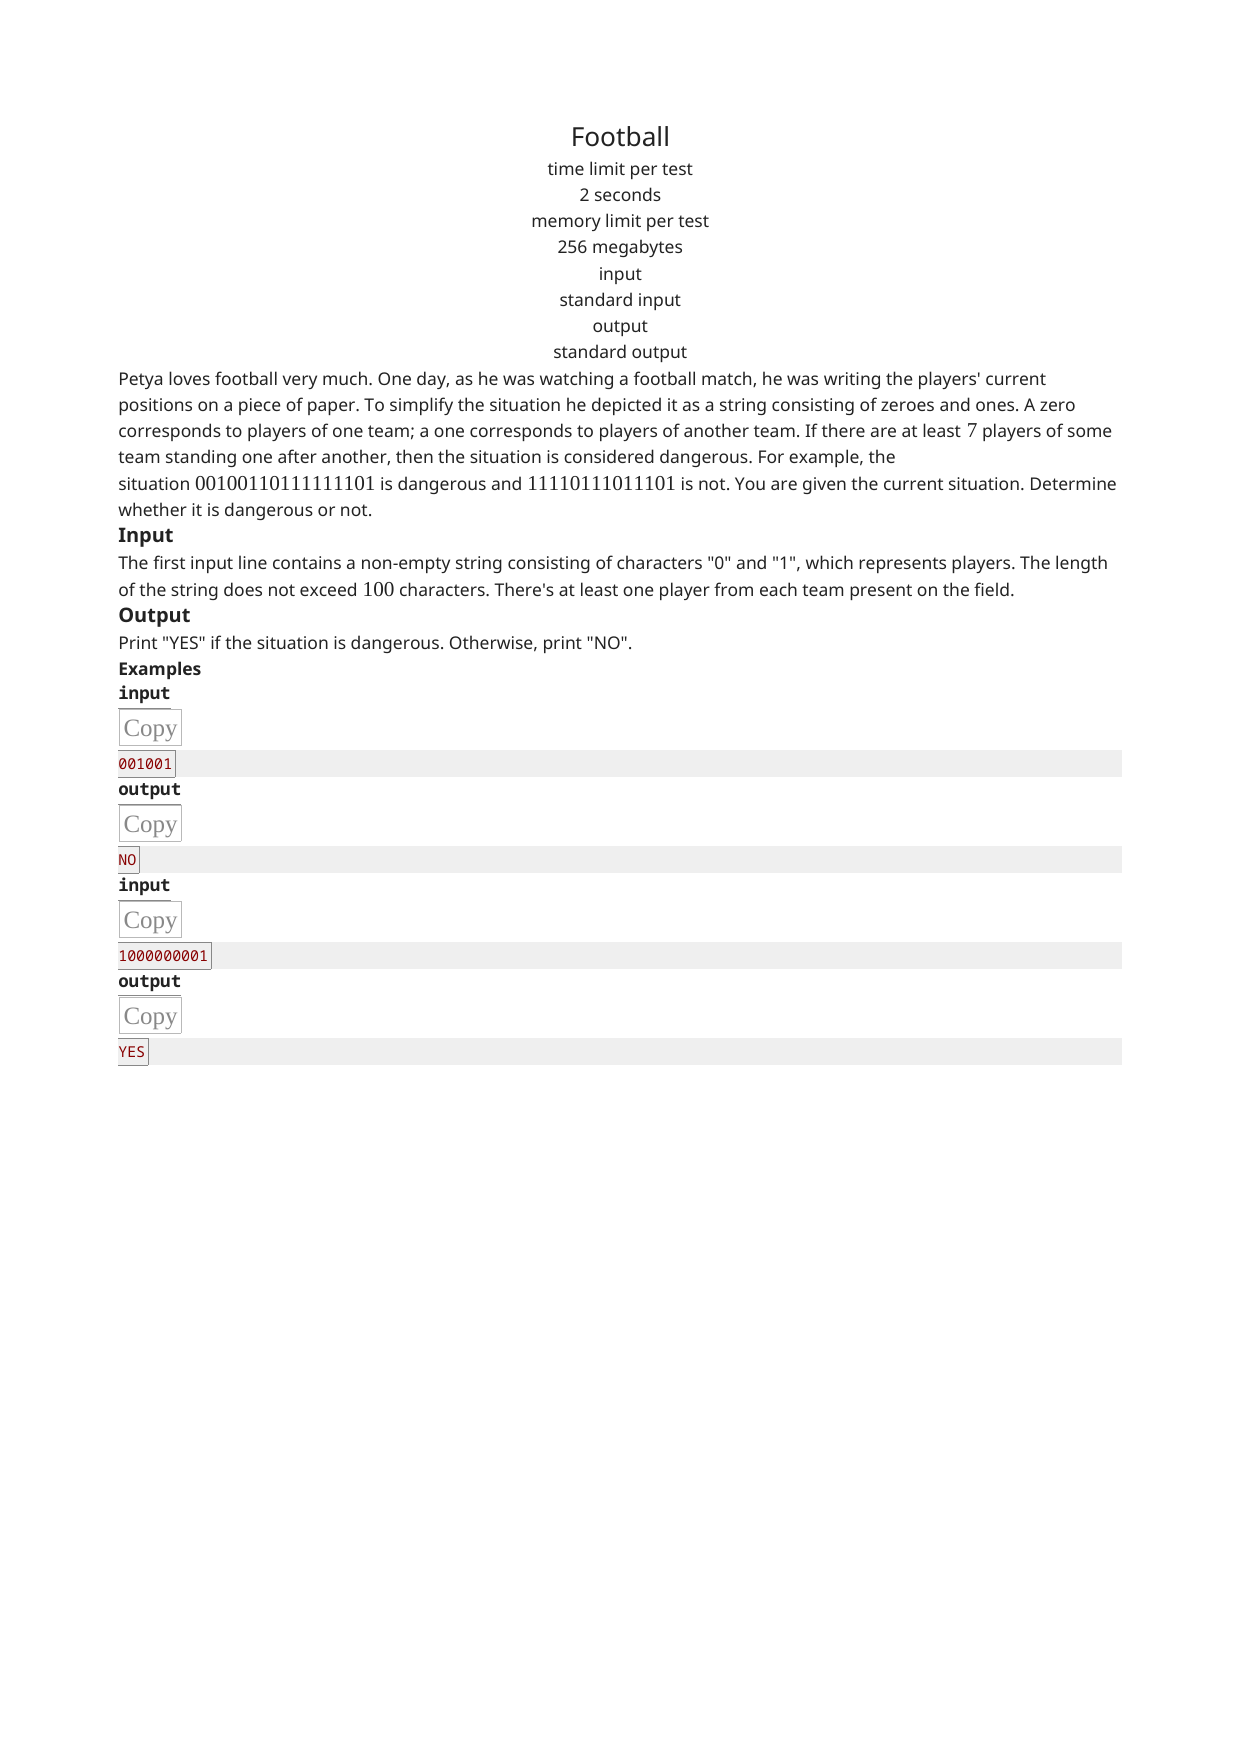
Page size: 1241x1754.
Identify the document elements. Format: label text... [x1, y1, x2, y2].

text Football [118, 118, 1122, 154]
text [182, 805, 1121, 841]
text 256 megabytes [118, 233, 1122, 259]
text [149, 1038, 1122, 1065]
text Petya loves football very much. One day, as he was watching a football match, he was writing the players' current positions on a piece of paper. To simplify the situation he depicted it as a string consisting of zeroes and ones. A zero corresponds to players of one team; a one corresponds to players of another team. If there are at least 7 players of some team standing one after another, then the situation is considered dangerous. For example, the situation 00100110111111101 is dangerous and 11110111011101 is not. You are given the current situation. Determine whether it is dangerous or not. [118, 364, 1122, 521]
text 001001 [118, 751, 175, 777]
text output [118, 969, 1122, 996]
text Copy [120, 998, 181, 1033]
text [182, 901, 1121, 937]
text Copy [120, 806, 181, 841]
text [182, 709, 1121, 746]
text YES [118, 1039, 148, 1065]
text memory limit per test [118, 206, 1122, 233]
text Input [118, 521, 1122, 549]
text 2 seconds [118, 180, 1122, 206]
text 1000000001 [118, 943, 211, 969]
text Print "YES" if the situation is dangerous. Otherwise, print "NO". [118, 628, 1122, 655]
text output [118, 311, 1122, 338]
text Copy [120, 710, 181, 745]
text [182, 997, 1121, 1033]
text Copy [120, 902, 181, 937]
text input [118, 681, 1122, 708]
text Examples [118, 655, 1122, 681]
text [176, 750, 1122, 777]
text input [118, 873, 1122, 900]
text input [118, 259, 1122, 285]
text standard input [118, 285, 1122, 311]
text Output [118, 601, 1122, 628]
text [212, 942, 1122, 969]
text [140, 846, 1122, 873]
text time limit per test [118, 154, 1122, 180]
text output [118, 777, 1122, 804]
text The first input line contains a non-empty string consisting of characters "0" and "1", which represents players. The length of the string does not exceed 100 characters. There's at least one player from each team present on the field. [118, 549, 1122, 601]
text standard output [118, 338, 1122, 364]
text NO [118, 847, 139, 873]
